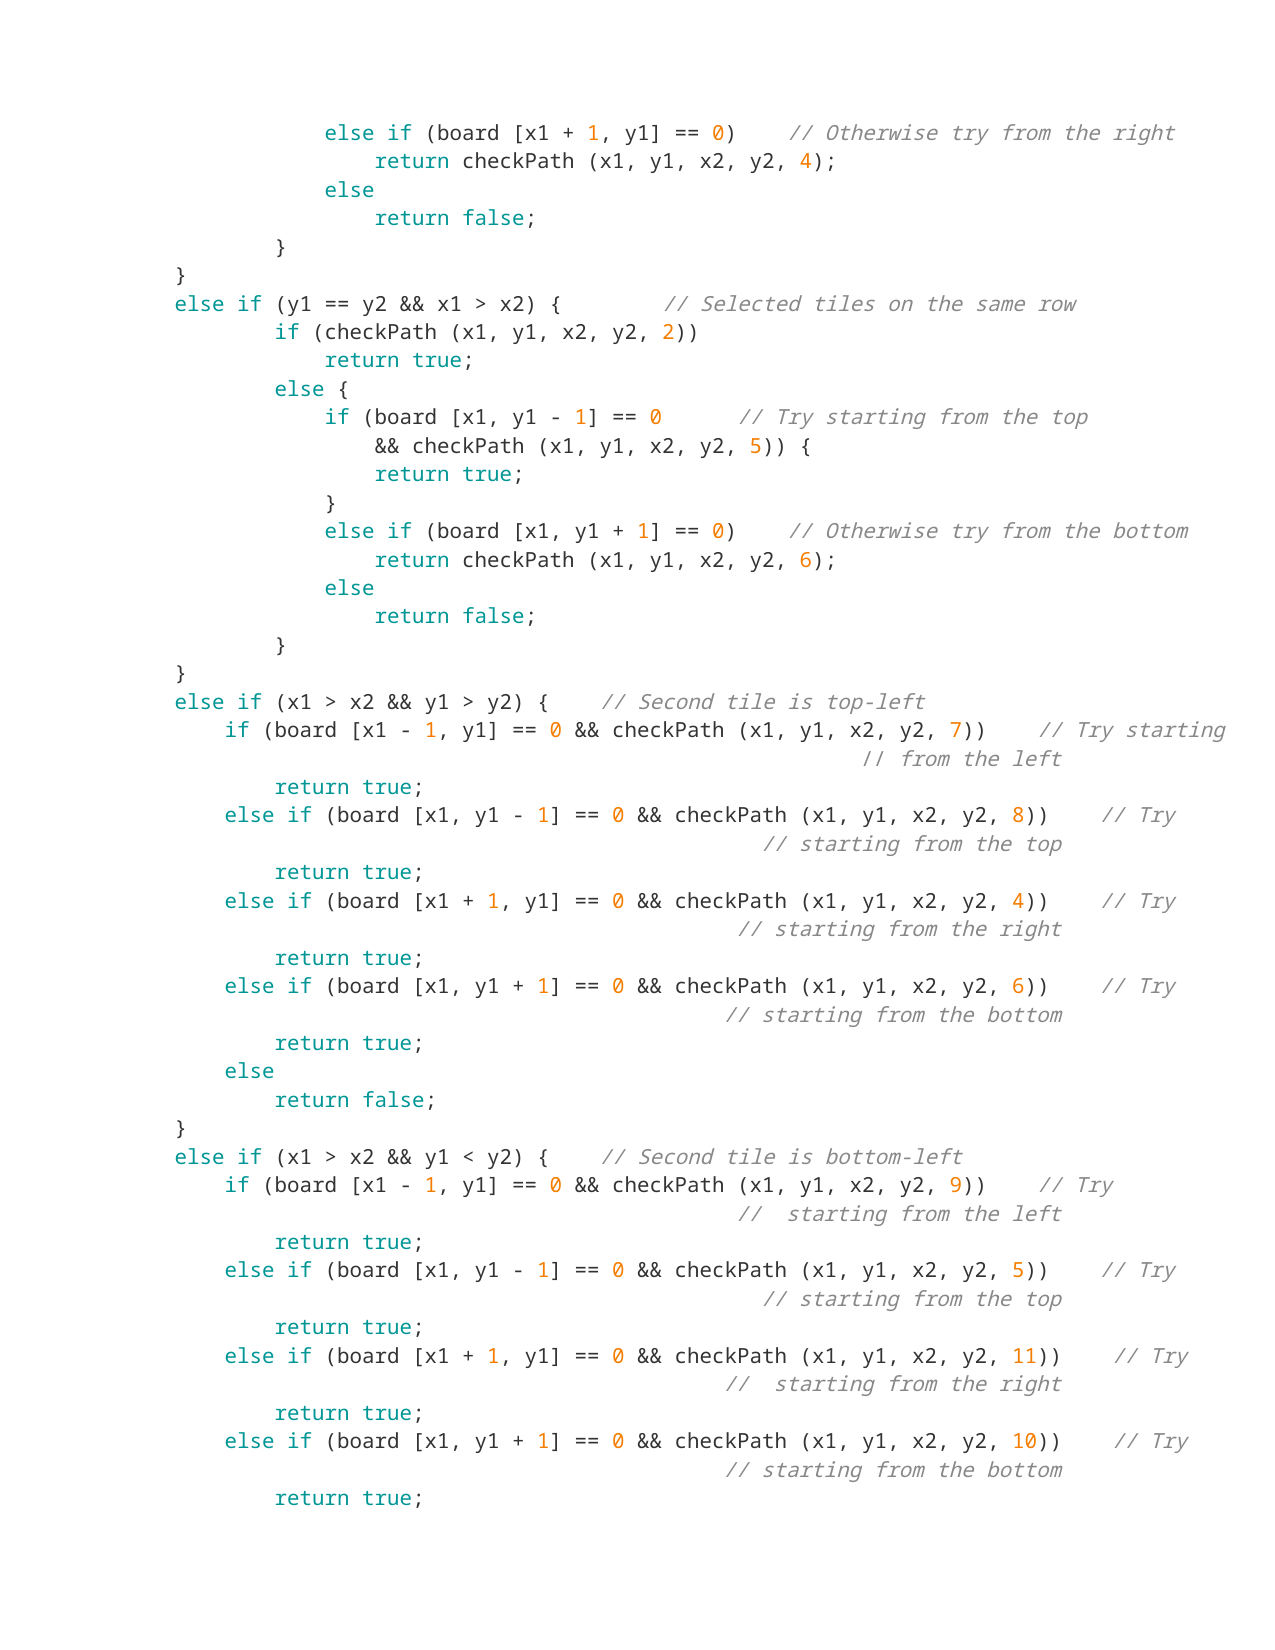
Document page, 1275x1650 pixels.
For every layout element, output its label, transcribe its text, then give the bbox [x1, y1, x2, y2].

text // starting from the bottom return true; else return false; } else if (x1 > x2 && y1 < y2) { // Second tile is bottom-left if (board [x1 - 1, y1] == 0 && checkPath (x1, y1, x2, y2, 9)) // Try [24, 1000, 1241, 1199]
text // starting from the bottom return true; [24, 1455, 1241, 1512]
text // starting from the right return true; else if (board [x1, y1 + 1] == 0 && checkPath (x1, y1, x2, y2, 10)) // Try [24, 1369, 1241, 1455]
text // starting from the left return true; else if (board [x1, y1 - 1] == 0 && checkPath (x1, y1, x2, y2, 5)) // Try [24, 1199, 1241, 1284]
text // starting from the top return true; else if (board [x1 + 1, y1] == 0 && checkPath (x1, y1, x2, y2, 11)) // Try [24, 1284, 1241, 1369]
text // starting from the right return true; else if (board [x1, y1 + 1] == 0 && checkPath (x1, y1, x2, y2, 6)) // Try [24, 914, 1241, 1000]
text // starting from the top return true; else if (board [x1 + 1, y1] == 0 && checkPath (x1, y1, x2, y2, 4)) // Try [24, 829, 1241, 914]
text else if (board [x1 + 1, y1] == 0) // Otherwise try from the right return checkPath (x1, y1, x2, y2, 4); else return false; } } else if (y1 == y2 && x1 > x2) { // Selected tiles on the same row if (checkPath (x1, y1, x2, y2, 2)) return true; else { if (board [x1, y1 - 1] == 0 // Try starting from the top && checkPath (x1, y1, x2, y2, 5)) { return true; } else if (board [x1, y1 + 1] == 0) // Otherwise try from the bottom return checkPath (x1, y1, x2, y2, 6); else return false; } } else if (x1 > x2 && y1 > y2) { // Second tile is top-left if (board [x1 - 1, y1] == 0 && checkPath (x1, y1, x2, y2, 7)) // Try starting // from the left return true; else if (board [x1, y1 - 1] == 0 && checkPath (x1, y1, x2, y2, 8)) // Try [24, 118, 1241, 829]
